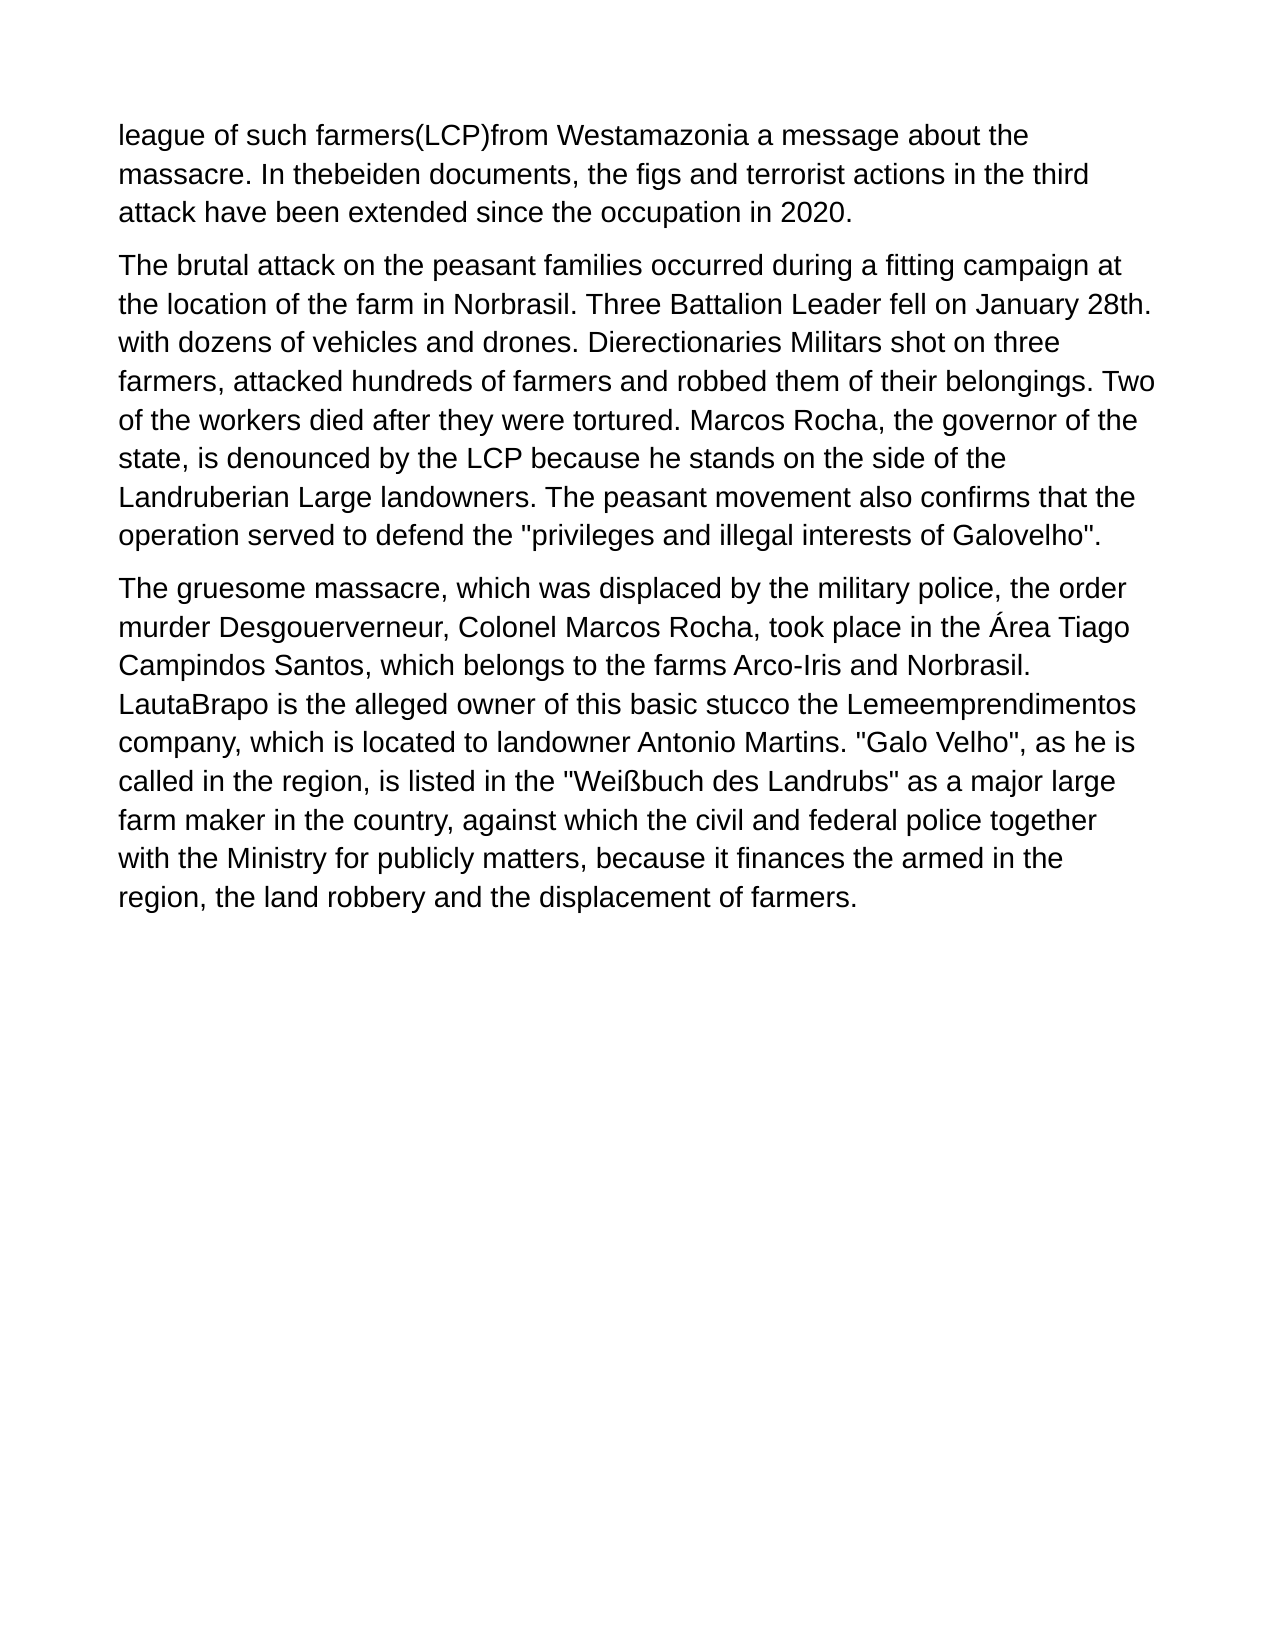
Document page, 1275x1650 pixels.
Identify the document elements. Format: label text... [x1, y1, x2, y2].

text The brutal attack on the peasant families occurred during a fitting campaign at the location of the farm in Norbrasil. Three Battalion Leader fell on January 28th. with dozens of vehicles and drones. Dierectionaries Militars shot on three farmers, attacked hundreds of farmers and robbed them of their belongings. Two of the workers died after they were tortured. Marcos Rocha, the governor of the state, is denounced by the LCP because he stands on the side of the Landruberian Large landowners. The peasant movement also confirms that the operation served to defend the "privileges and illegal interests of Galovelho". [118, 248, 1157, 552]
text The gruesome massacre, which was displaced by the military police, the order murder Desgouerverneur, Colonel Marcos Rocha, took place in the Área Tiago Campindos Santos, which belongs to the farms Arco-Iris and Norbrasil. LautaBrapo is the alleged owner of this basic stucco the Lemeemprendimentos company, which is located to landowner Antonio Martins. "Galo Velho", as he is called in the region, is listed in the "Weißbuch des Landrubs" as a major large farm maker in the country, against which the civil and federal police together with the Ministry for publicly matters, because it finances the armed in the region, the land robbery and the displacement of farmers. [118, 571, 1157, 913]
text league of such farmers(LCP)from Westamazonia a message about the massacre. In thebeiden documents, the figs and terrorist actions in the third attack have been extended since the occupation in 2020. [118, 118, 1157, 229]
